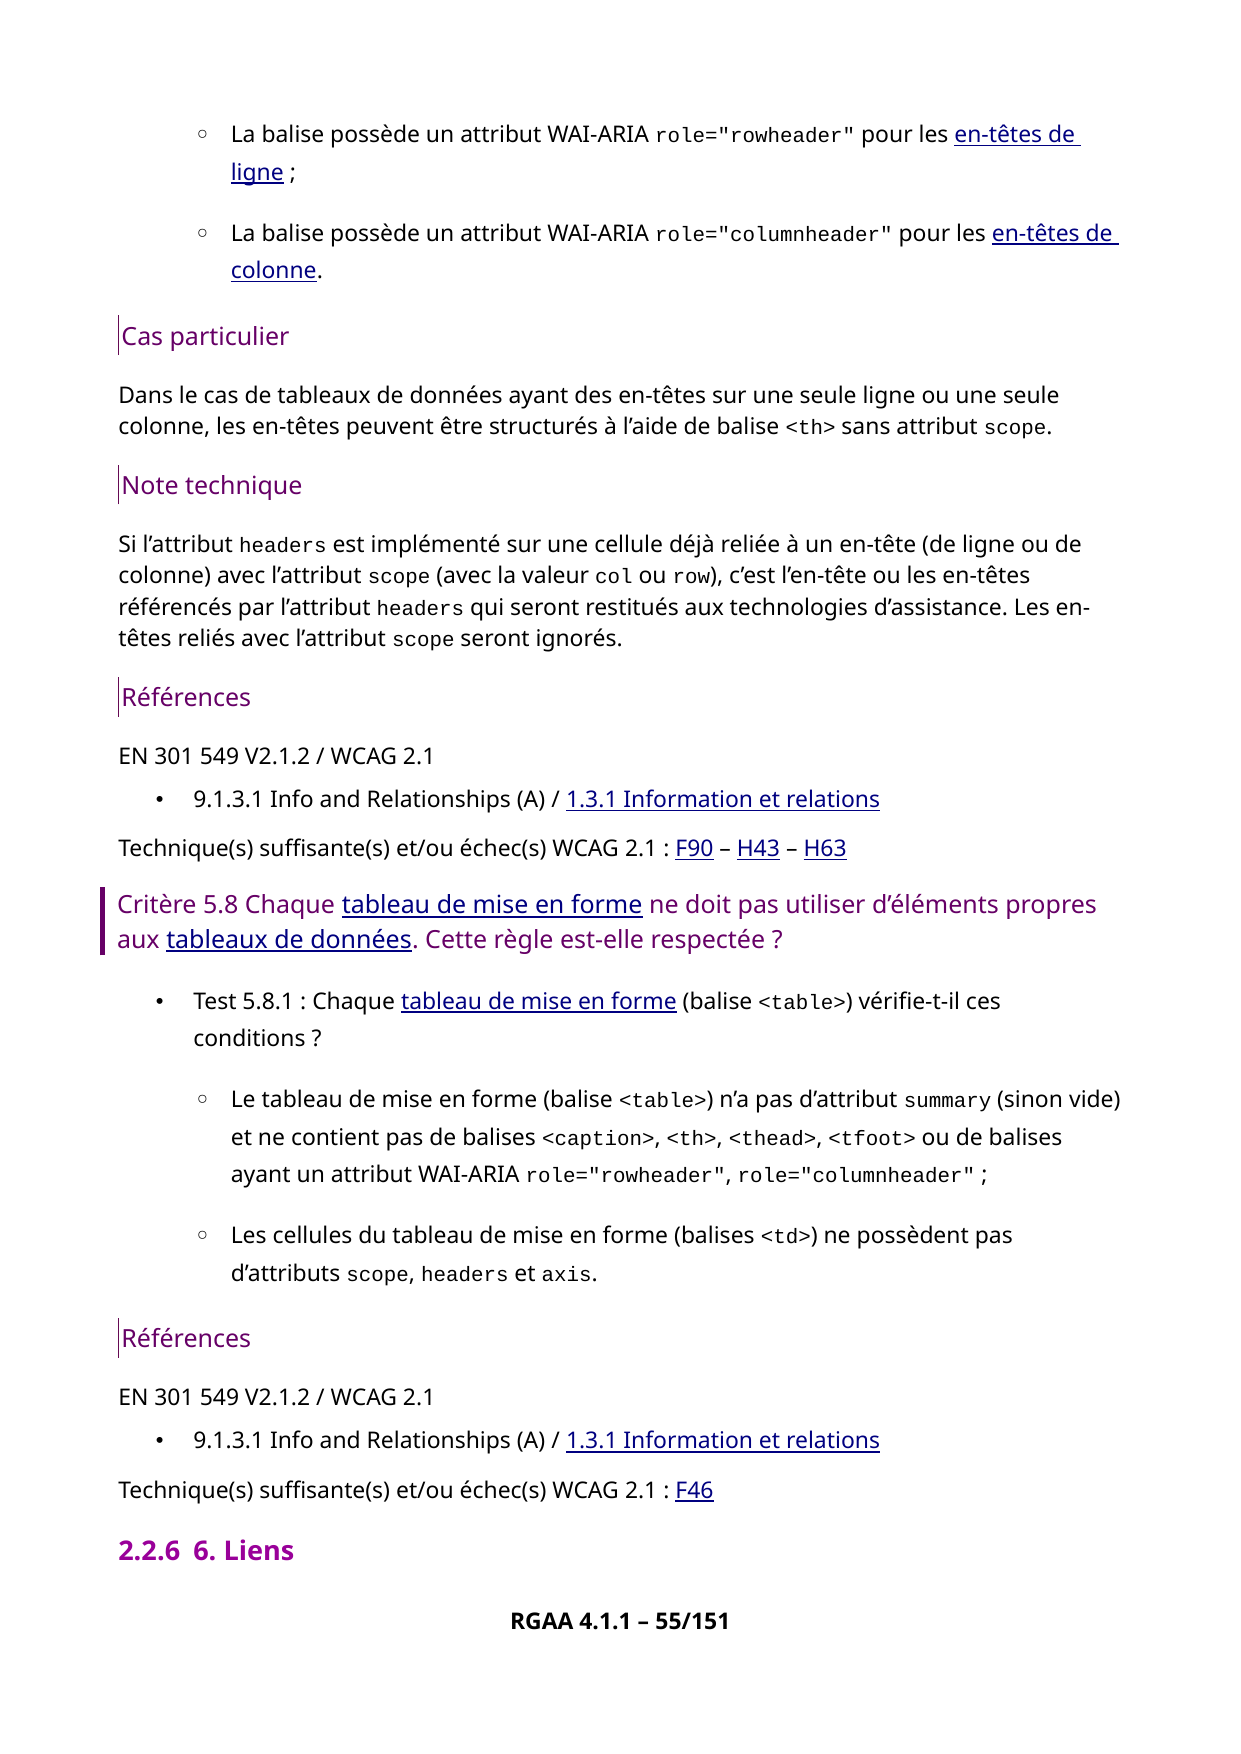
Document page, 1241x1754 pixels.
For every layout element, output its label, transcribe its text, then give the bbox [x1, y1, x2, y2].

list Test 5.8.1 : Chaque tableau de mise en forme (balise <table>) vérifie-t-il ces conditions ? [156, 985, 1122, 1053]
subtitle Cas particulier [119, 315, 1122, 355]
subtitle 6. Liens [118, 1531, 1122, 1568]
list La balise possède un attribut WAI-ARIA role="columnheader" pour les en-têtes de colonne. [193, 217, 1122, 285]
list Les cellules du tableau de mise en forme (balises <td>) ne possèdent pas d’attributs scope, headers et axis. [193, 1219, 1122, 1288]
subtitle Note technique [119, 465, 1122, 504]
text Technique(s) suffisante(s) et/ou échec(s) WCAG 2.1 : F46 [118, 1474, 1122, 1505]
subtitle Références [119, 677, 1122, 717]
subtitle Critère 5.8 Chaque tableau de mise en forme ne doit pas utiliser d’éléments propres aux tableaux de données. Cette règle est-elle respectée ? [105, 887, 1122, 955]
text EN 301 549 V2.1.2 / WCAG 2.1 [118, 1381, 1122, 1413]
text EN 301 549 V2.1.2 / WCAG 2.1 [118, 740, 1122, 771]
subtitle Références [119, 1318, 1122, 1358]
list La balise possède un attribut WAI-ARIA role="rowheader" pour les en-têtes de ligne ; [193, 118, 1122, 187]
text Dans le cas de tableaux de données ayant des en-têtes sur une seule ligne ou une seule colonne, les en-têtes peuvent être structurés à l’aide de balise <th> sans attribut scope. [118, 379, 1122, 441]
text Technique(s) suffisante(s) et/ou échec(s) WCAG 2.1 : F90 – H43 – H63 [118, 832, 1122, 864]
list 9.1.3.1 Info and Relationships (A) / 1.3.1 Information et relations [156, 1424, 1122, 1456]
list 9.1.3.1 Info and Relationships (A) / 1.3.1 Information et relations [156, 783, 1122, 814]
text Si l’attribut headers est implémenté sur une cellule déjà reliée à un en-tête (de ligne ou de colonne) avec l’attribut scope (avec la valeur col ou row), c’est l’en-tête ou les en-têtes référencés par l’attribut headers qui seront restitués aux technologies d’assistance. Les en-têtes reliés avec l’attribut scope seront ignorés. [118, 528, 1122, 653]
list Le tableau de mise en forme (balise <table>) n’a pas d’attribut summary (sinon vide) et ne contient pas de balises <caption>, <th>, <thead>, <tfoot> ou de balises ayant un attribut WAI-ARIA role="rowheader", role="columnheader" ; [193, 1083, 1122, 1189]
